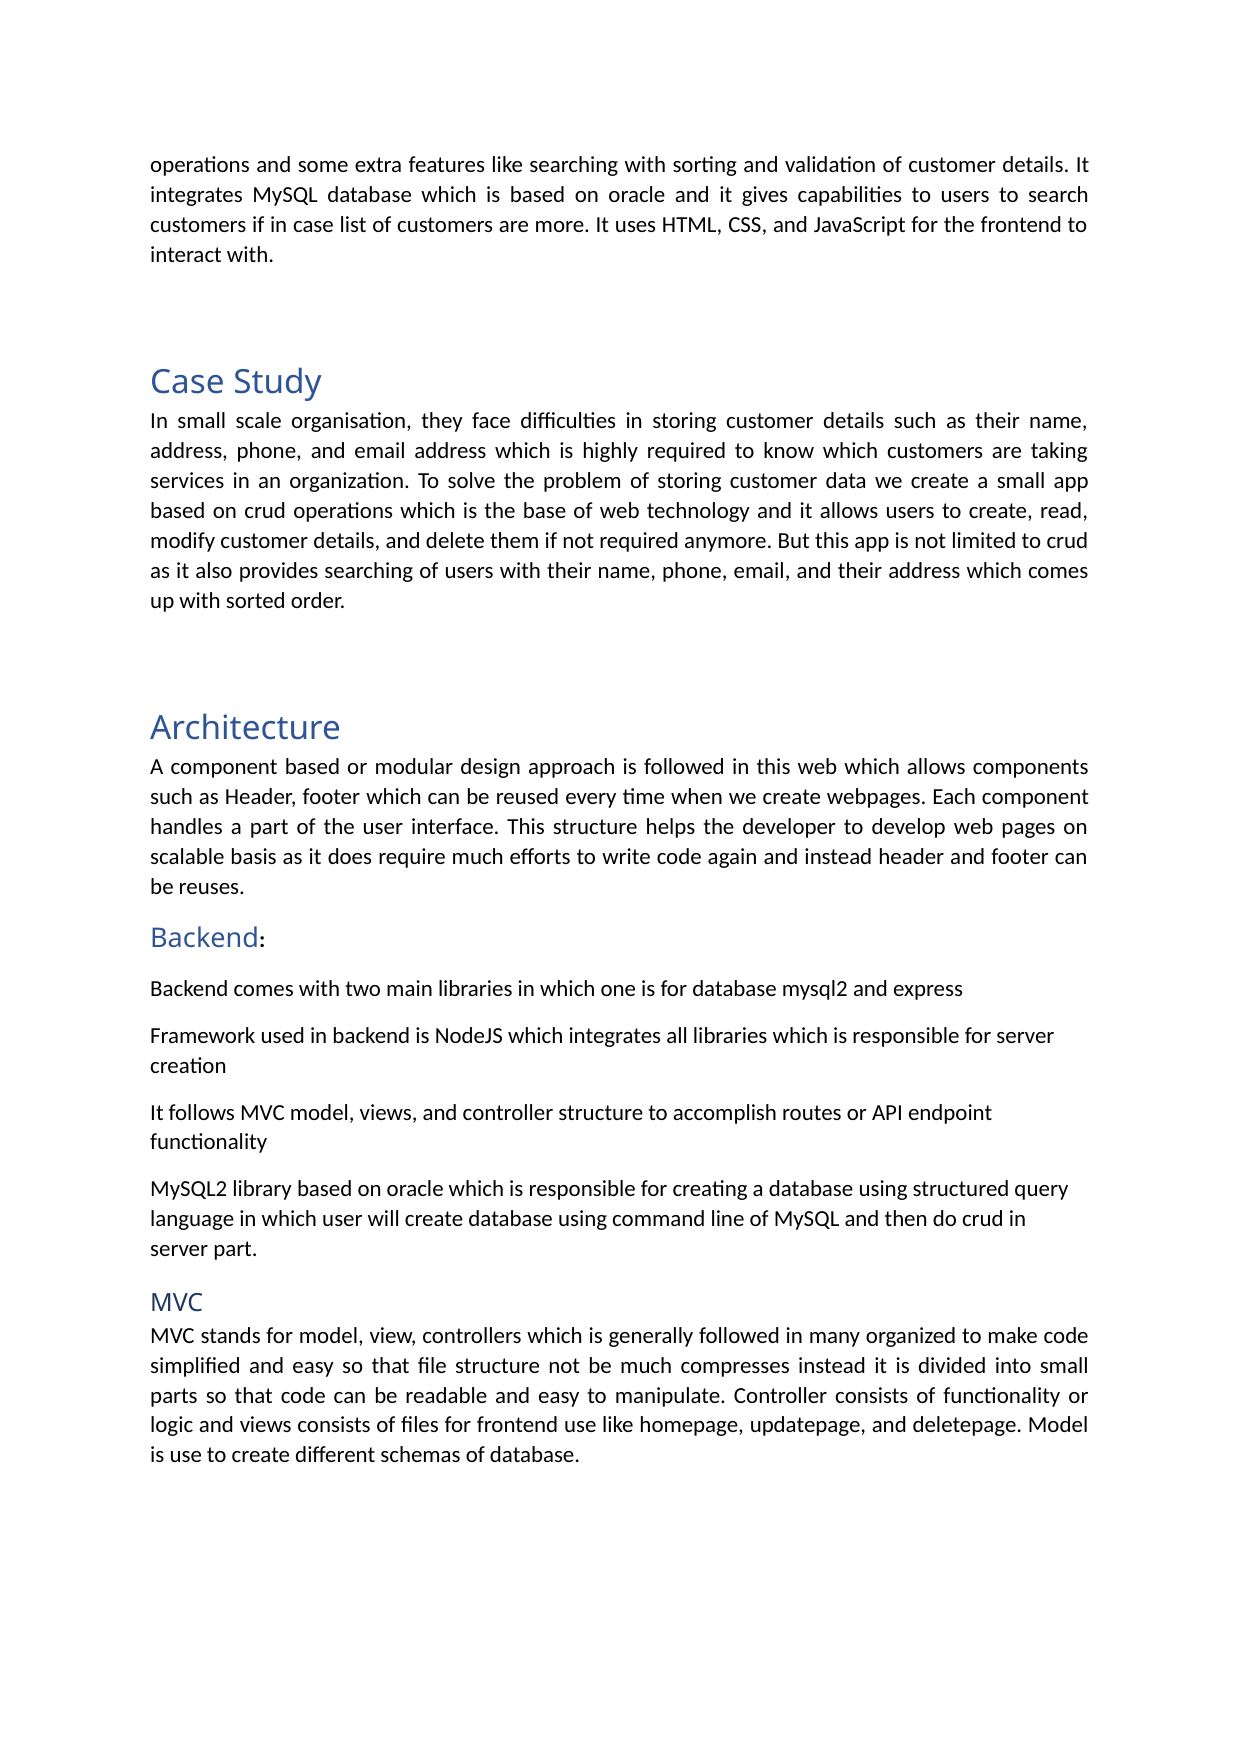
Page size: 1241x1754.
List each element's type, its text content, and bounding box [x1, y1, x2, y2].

text MySQL2 library based on oracle which is responsible for creating a database using structured query language in which user will create database using command line of MySQL and then do crud in server part. [150, 1174, 1090, 1262]
text It follows MVC model, views, and controller structure to accomplish routes or API endpoint functionality [150, 1098, 1090, 1156]
subtitle Architecture [150, 704, 1090, 749]
text MVC stands for model, view, controllers which is generally followed in many organized to make code simplified and easy so that file structure not be much compresses instead it is divided into small parts so that code can be readable and easy to manipulate. Controller consists of functionality or logic and views consists of files for frontend use like homepage, updatepage, and deletepage. Model is use to create different schemas of database. [150, 1321, 1090, 1468]
text Framework used in backend is NodeJS which integrates all libraries which is responsible for server creation [150, 1021, 1090, 1079]
subtitle Case Study [150, 358, 1090, 403]
subtitle MVC [150, 1284, 1090, 1319]
text A component based or modular design approach is followed in this web which allows components such as Header, footer which can be reused every time when we create webpages. Each component handles a part of the user interface. This structure helps the developer to develop web pages on scalable basis as it does require much efforts to write code again and instead header and footer can be reuses. [150, 752, 1090, 900]
text operations and some extra features like searching with sorting and validation of customer details. It integrates MySQL database which is based on oracle and it gives capabilities to users to search customers if in case list of customers are more. It uses HTML, CSS, and JavaScript for the frontend to interact with. [150, 150, 1090, 268]
text In small scale organisation, they face difficulties in storing customer details such as their name, address, phone, and email address which is highly required to know which customers are taking services in an organization. To solve the problem of storing customer data we create a small app based on crud operations which is the base of web technology and it allows users to create, read, modify customer details, and delete them if not required anymore. But this app is not limited to crud as it also provides searching of users with their name, phone, email, and their address which comes up with sorted order. [150, 406, 1090, 614]
text Backend: [150, 918, 1090, 955]
text Backend comes with two main libraries in which one is for database mysql2 and express [150, 974, 1090, 1003]
